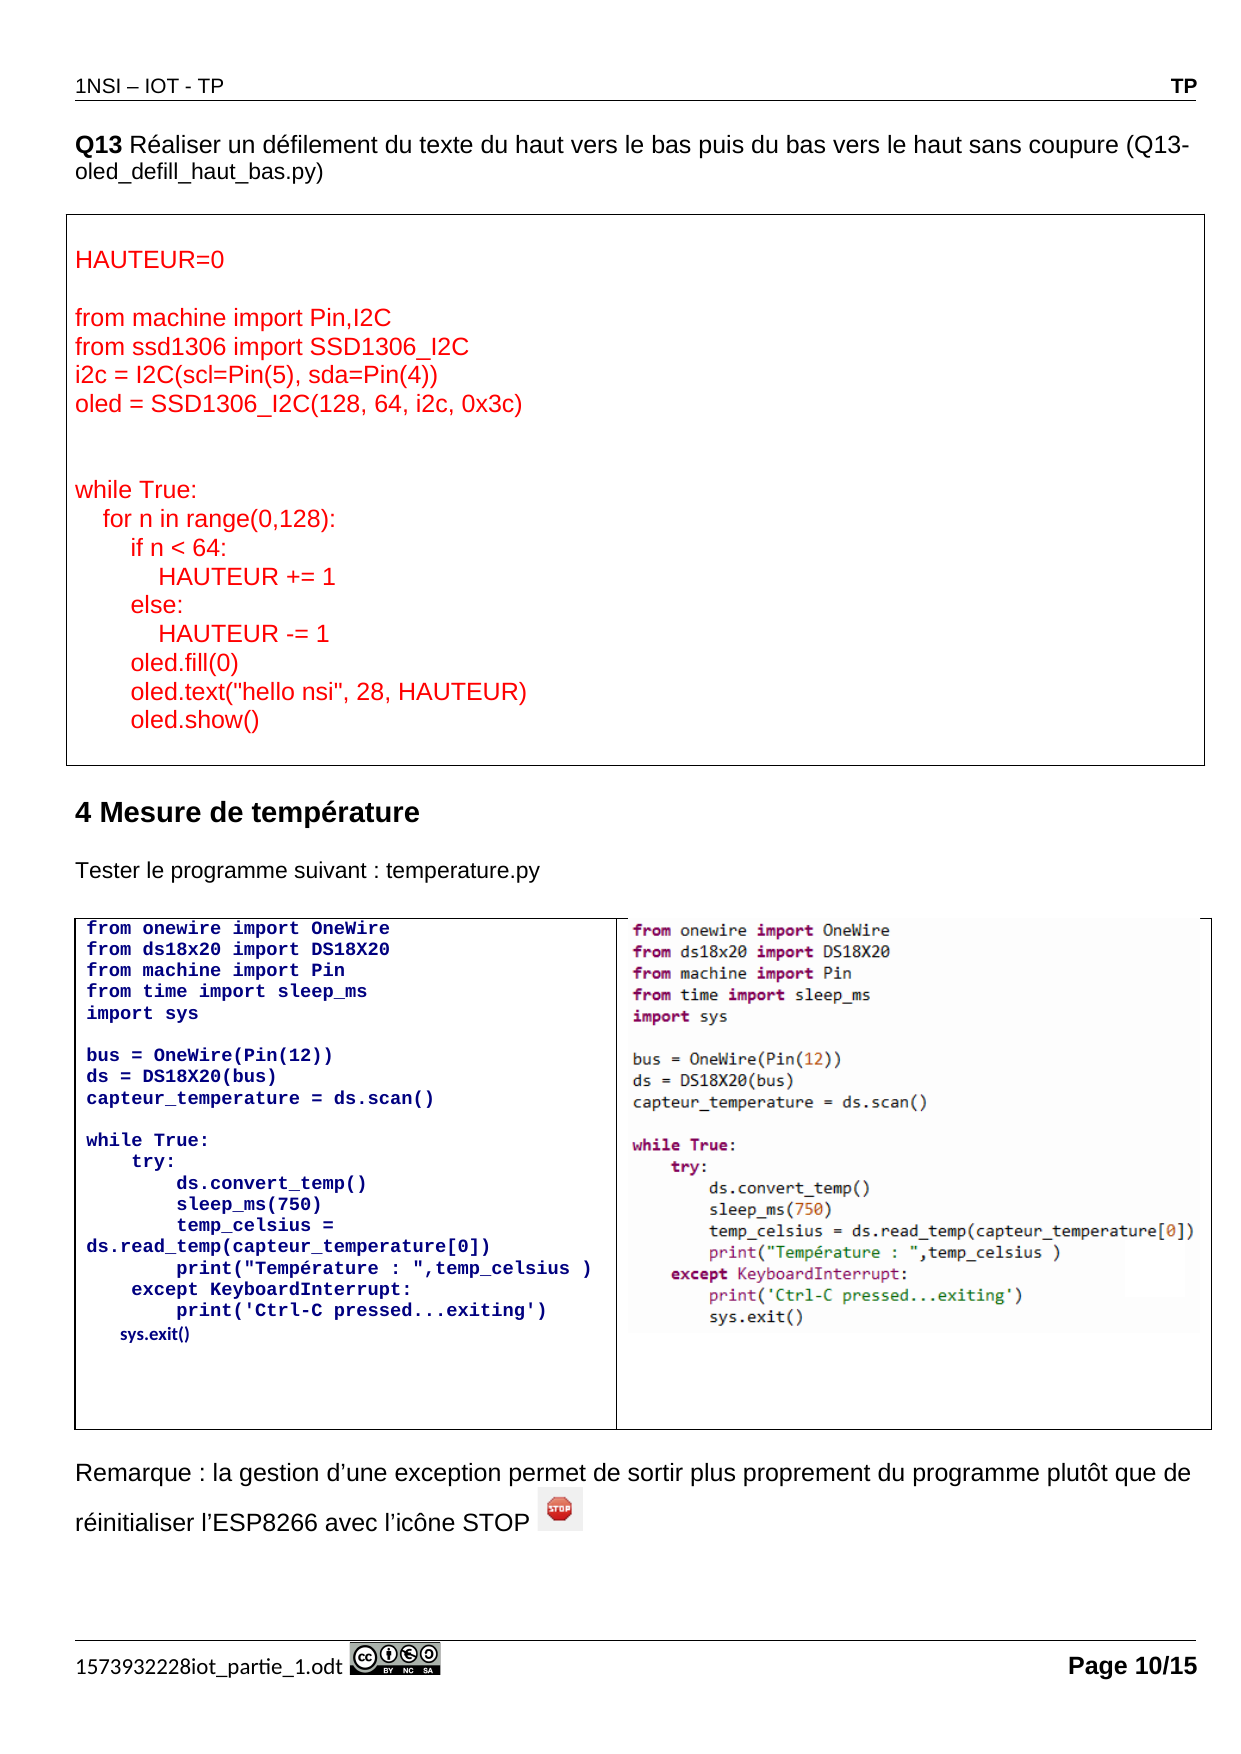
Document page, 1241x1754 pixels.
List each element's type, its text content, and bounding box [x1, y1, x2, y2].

text HAUTEUR -= 1 [75, 619, 1196, 648]
text from ssd1306 import SSD1306_I2C [75, 332, 1196, 360]
text oled.text("hello nsi", 28, HAUTEUR) [75, 677, 1196, 705]
text from machine import Pin,I2C [75, 303, 1196, 332]
text oled = SSD1306_I2C(128, 64, i2c, 0x3c) [75, 389, 1196, 418]
text i2c = I2C(scl=Pin(5), sda=Pin(4)) [75, 360, 1196, 389]
picture [537, 1487, 583, 1531]
text else: [75, 590, 1196, 619]
text while True: [75, 475, 1196, 504]
picture [349, 1642, 441, 1675]
text HAUTEUR=0 [75, 245, 1196, 274]
text for n in range(0,128): [75, 504, 1196, 533]
table_header [617, 919, 1211, 1429]
text HAUTEUR += 1 [75, 562, 1196, 590]
text Q13 Réaliser un défilement du texte du haut vers le bas puis du bas vers le haut sans coupure (Q13-oled_defill_haut_bas.py) [75, 129, 1196, 185]
text oled.fill(0) [75, 648, 1196, 677]
text 4 Mesure de température [75, 795, 1196, 828]
text if n < 64: [75, 533, 1196, 562]
text oled.show() [75, 705, 1196, 734]
text Tester le programme suivant : temperature.py [75, 857, 1196, 883]
table_header from onewire import OneWire from ds18x20 import DS18X20 from machine import Pin from time import sleep_ms import sys bus = OneWire(Pin(12)) ds = DS18X20(bus) capteur_temperature = ds.scan() while True: try: ds.convert_temp() sleep_ms(750) temp_celsius = ds.read_temp(capteur_temperature[0]) print("Température : ",temp_celsius ) except KeyboardInterrupt: print('Ctrl-C pressed...exiting') sys.exit() [76, 919, 616, 1429]
text Remarque : la gestion d’une exception permet de sortir plus proprement du programme plutôt que de réinitialiser l’ESP8266 avec l’icône STOP [75, 1458, 1196, 1536]
